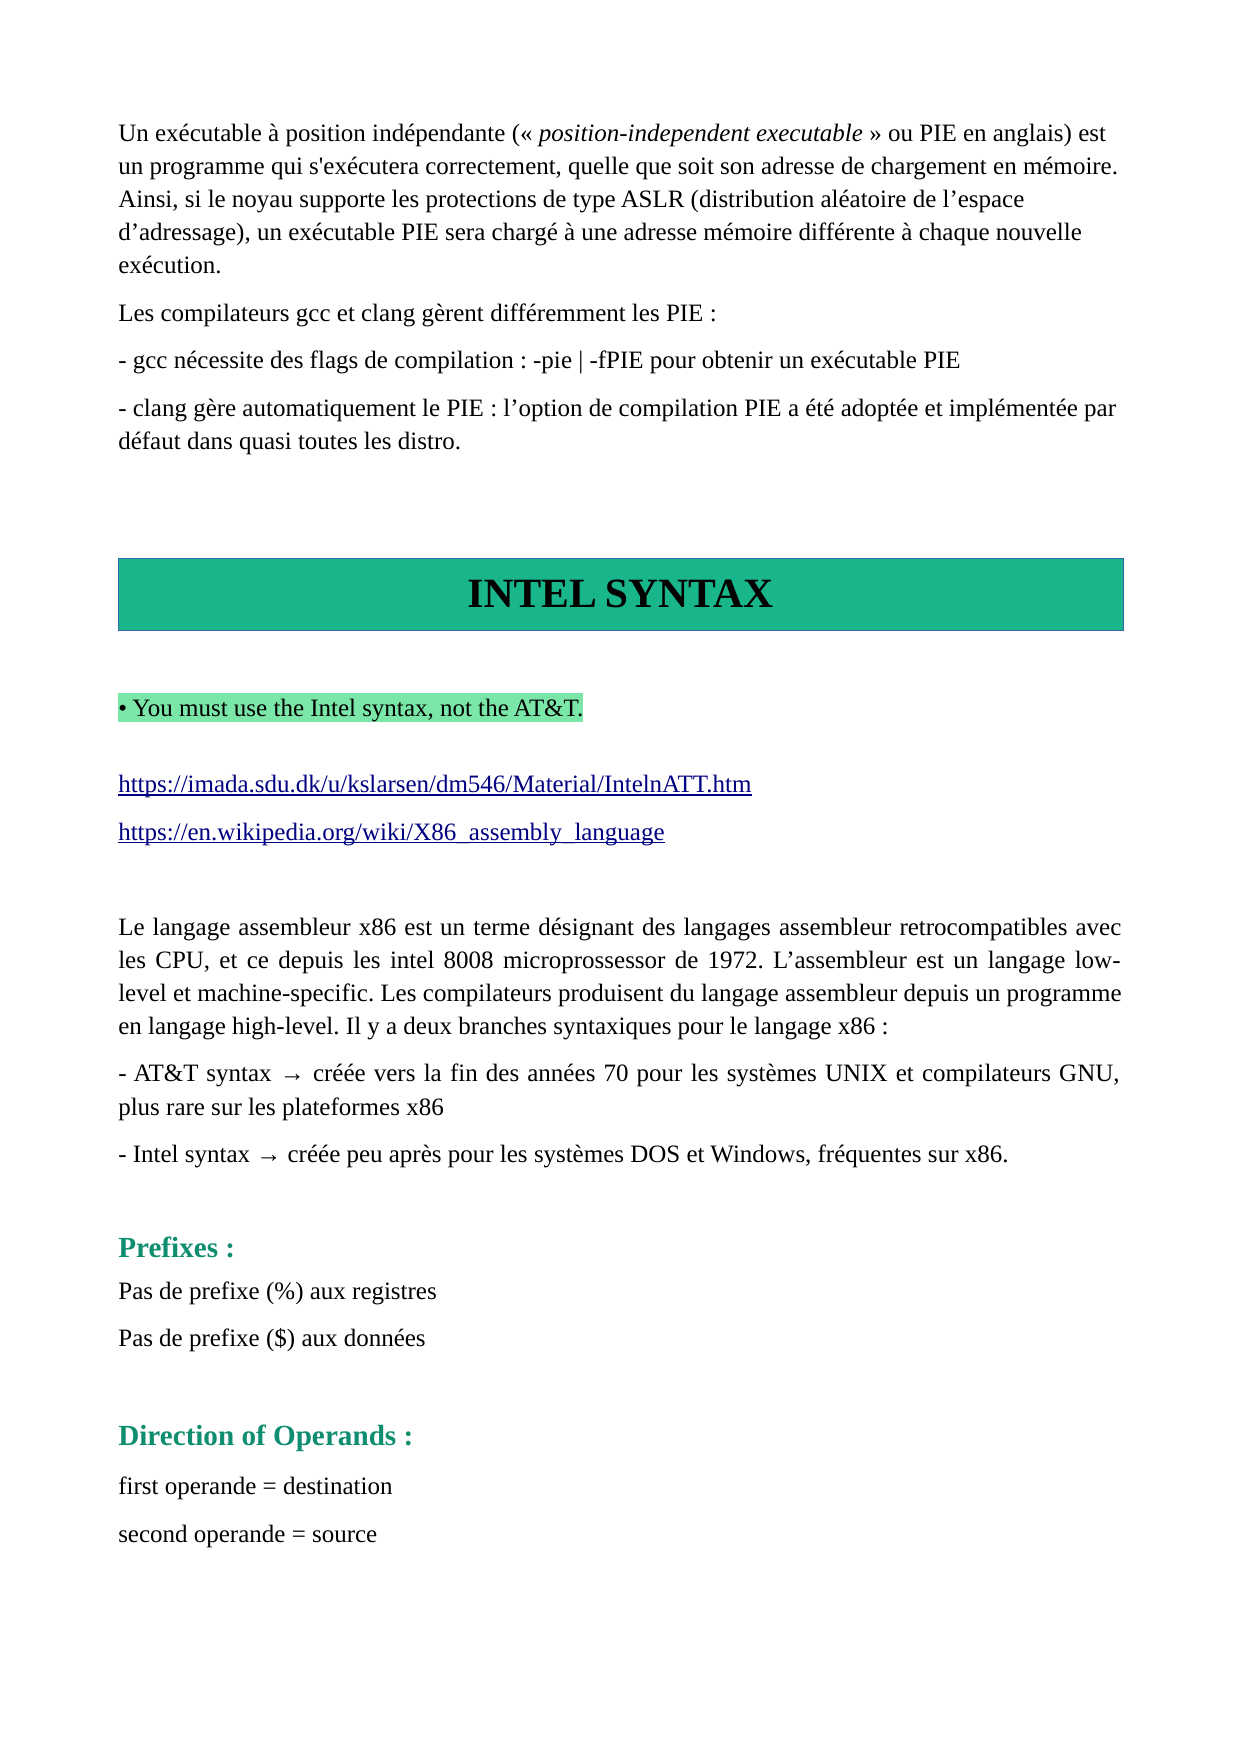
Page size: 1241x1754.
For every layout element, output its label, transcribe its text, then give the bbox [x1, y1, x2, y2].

text Un exécutable à position indépendante (« position-independent executable » ou PIE en anglais) est un programme qui s'exécutera correctement, quelle que soit son adresse de chargement en mémoire. Ainsi, si le noyau supporte les protections de type ASLR (distribution aléatoire de l’espace d’adressage), un exécutable PIE sera chargé à une adresse mémoire différente à chaque nouvelle exécution. [118, 118, 1122, 279]
text https://en.wikipedia.org/wiki/X86_assembly_language [118, 817, 1122, 846]
subtitle Prefixes : [118, 1230, 1122, 1263]
text second operande = source [118, 1519, 1122, 1548]
text Pas de prefixe (%) aux registres [118, 1276, 1122, 1304]
text - clang gère automatiquement le PIE : l’option de compilation PIE a été adoptée et implémentée par défaut dans quasi toutes les distro. [118, 393, 1122, 455]
text - Intel syntax → créée peu après pour les systèmes DOS et Windows, fréquentes sur x86. [118, 1139, 1122, 1168]
text - gcc nécessite des flags de compilation : -pie | -fPIE pour obtenir un exécutable PIE [118, 345, 1122, 374]
text Direction of Operands : [118, 1418, 1122, 1452]
text Pas de prefixe ($) aux données [118, 1323, 1122, 1352]
text first operande = destination [118, 1471, 1122, 1500]
text https://imada.sdu.dk/u/kslarsen/dm546/Material/IntelnATT.htm [118, 769, 1122, 798]
text Les compilateurs gcc et clang gèrent différemment les PIE : [118, 298, 1122, 327]
text - AT&T syntax → créée vers la fin des années 70 pour les systèmes UNIX et compilateurs GNU, plus rare sur les plateformes x86 [118, 1058, 1122, 1120]
text • You must use the Intel syntax, not the AT&T. [118, 693, 1122, 722]
text Le langage assembleur x86 est un terme désignant des langages assembleur retrocompatibles avec les CPU, et ce depuis les intel 8008 microprossessor de 1972. L’assembleur est un langage low-level et machine-specific. Les compilateurs produisent du langage assembleur depuis un programme en langage high-level. Il y a deux branches syntaxiques pour le langage x86 : [118, 912, 1122, 1040]
